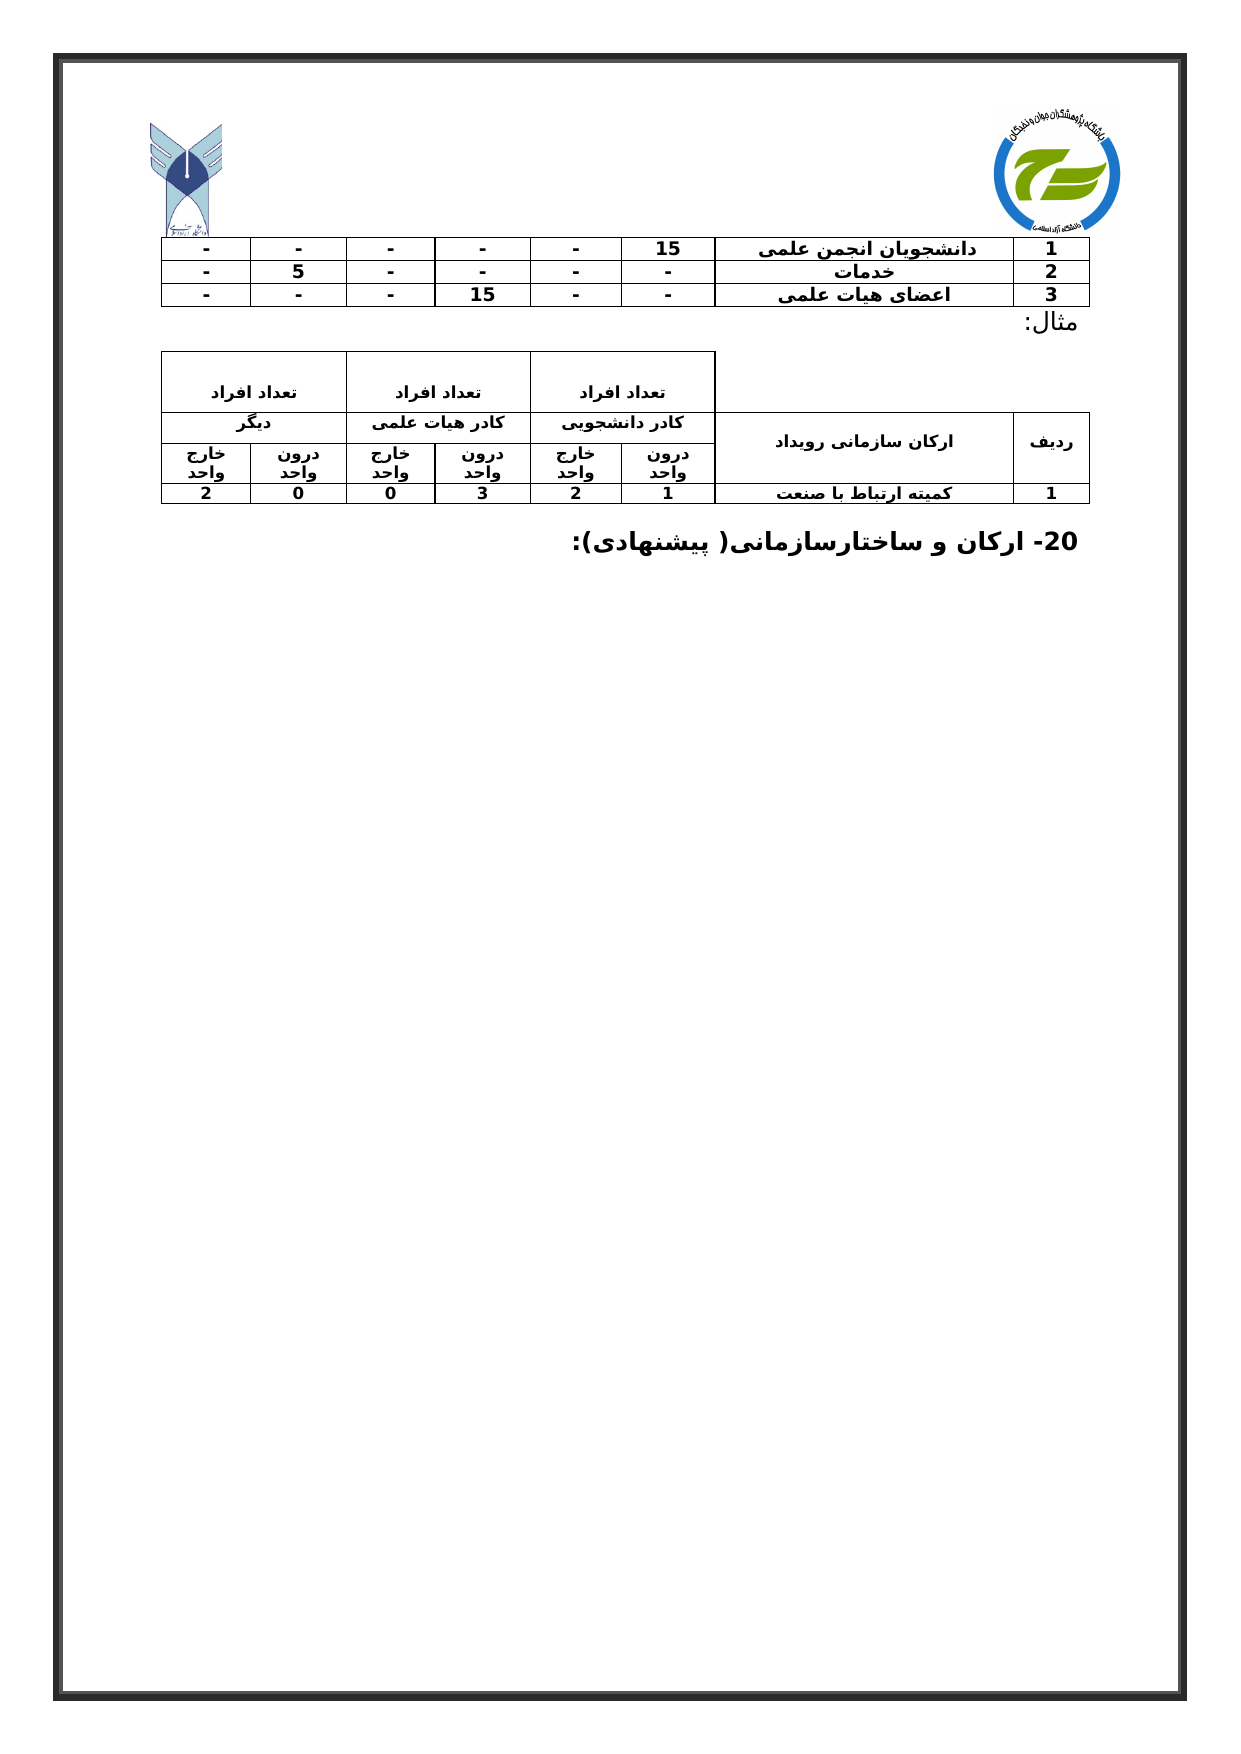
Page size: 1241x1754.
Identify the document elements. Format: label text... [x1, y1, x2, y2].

table_cell 2 [531, 484, 621, 503]
table_cell 2 [162, 484, 250, 503]
table_header [716, 351, 1014, 412]
table_cell - [347, 261, 434, 283]
table_cell ردیف [1014, 413, 1089, 483]
table_cell - [531, 261, 621, 283]
text 20- ارکان و ساختارسازمانی( پيشنهادی): [162, 527, 1078, 556]
table_header تعداد افراد [162, 352, 346, 412]
picture [150, 122, 224, 237]
table_cell - [162, 284, 250, 306]
picture [992, 108, 1122, 237]
table_cell درون واحد [251, 444, 346, 483]
text مثال: [162, 307, 1078, 336]
table_cell 3 [1014, 284, 1089, 306]
table_cell - [251, 284, 346, 306]
table_cell - [622, 284, 714, 306]
table_cell - [436, 238, 530, 260]
table_header تعداد افراد [347, 352, 530, 412]
table_cell 2 [1014, 261, 1089, 283]
table_cell - [622, 261, 714, 283]
table_cell 0 [347, 484, 434, 503]
table_cell - [251, 238, 346, 260]
table_cell - [531, 238, 621, 260]
table_cell - [347, 284, 434, 306]
table_cell خارج واحد [162, 444, 250, 483]
table_cell کمیته ارتباط با صنعت [716, 484, 1013, 503]
table_cell دیگر [162, 413, 346, 443]
table_cell 1 [1014, 238, 1089, 260]
table_cell 15 [622, 238, 714, 260]
table_cell - [162, 261, 250, 283]
table_cell 1 [1014, 484, 1089, 503]
table_cell 5 [251, 261, 346, 283]
table_header تعداد افراد [531, 352, 714, 412]
table_cell ارکان سازمانی رویداد [716, 413, 1013, 483]
table_cell - [436, 261, 530, 283]
table_header [1014, 351, 1089, 412]
table_cell - [162, 238, 250, 260]
table_cell خدمات [716, 261, 1013, 283]
table_cell خارج واحد [531, 444, 621, 483]
table_cell درون واحد [436, 444, 530, 483]
table_cell خارج واحد [347, 444, 434, 483]
table_cell 1 [622, 484, 714, 503]
table_cell - [347, 238, 434, 260]
table_cell اعضای هیات علمی [716, 284, 1013, 306]
table_cell 15 [436, 284, 530, 306]
table_cell 3 [436, 484, 530, 503]
table_cell درون واحد [622, 444, 714, 483]
table_cell - [531, 284, 621, 306]
table_cell 0 [251, 484, 346, 503]
table_cell کادر هیات علمی [347, 413, 530, 443]
table_cell دانشجویان انجمن علمی [716, 238, 1013, 260]
table_cell کادر دانشجویی [531, 413, 714, 443]
